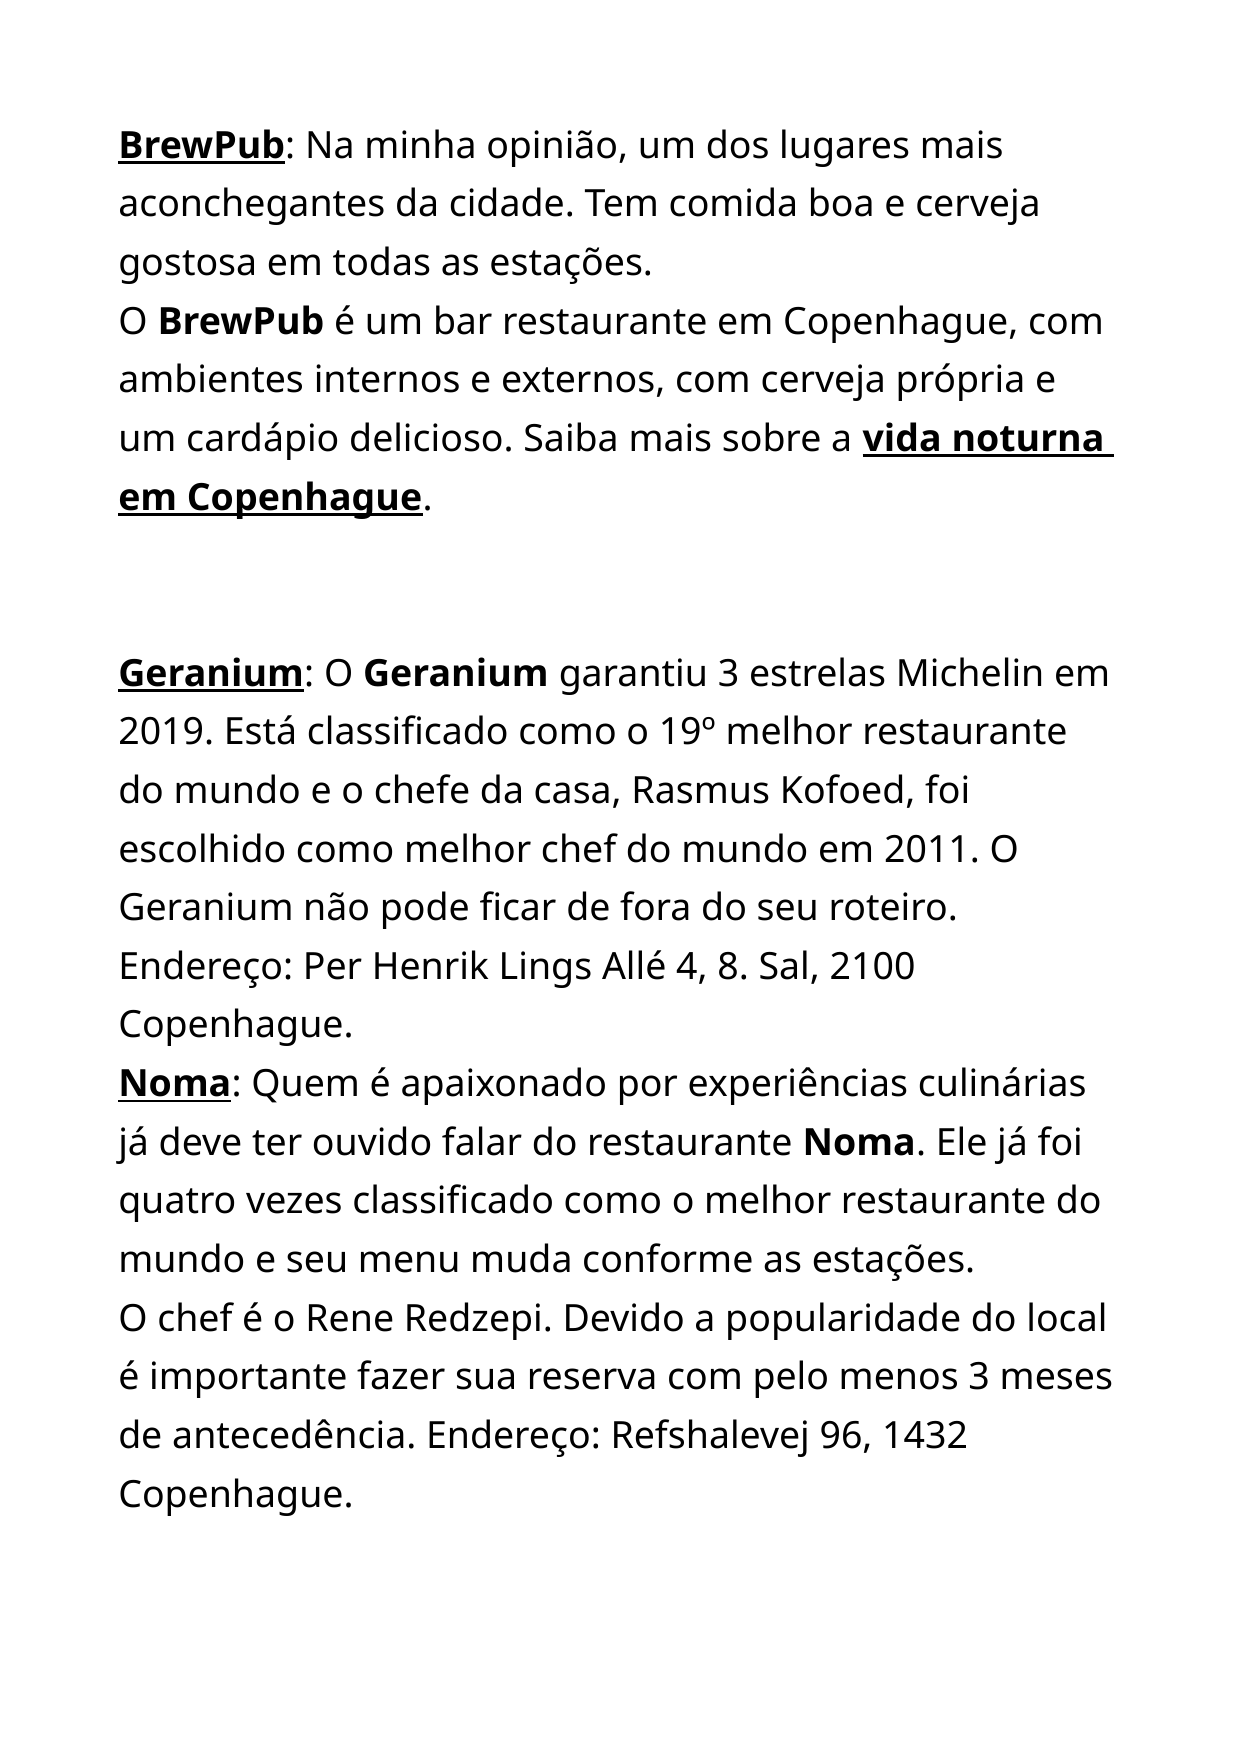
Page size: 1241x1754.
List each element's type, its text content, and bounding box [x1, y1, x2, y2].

text Geranium: O Geranium garantiu 3 estrelas Michelin em 2019. Está classificado como o 19º melhor restaurante do mundo e o chefe da casa, Rasmus Kofoed, foi escolhido como melhor chef do mundo em 2011. O Geranium não pode ficar de fora do seu roteiro. Endereço: Per Henrik Lings Allé 4, 8. Sal, 2100 Copenhague. [118, 646, 1122, 1049]
text Noma: Quem é apaixonado por experiências culinárias já deve ter ouvido falar do restaurante Noma. Ele já foi quatro vezes classificado como o melhor restaurante do mundo e seu menu muda conforme as estações. [118, 1056, 1122, 1283]
text O BrewPub é um bar restaurante em Copenhague, com ambientes internos e externos, com cerveja própria e um cardápio delicioso. Saiba mais sobre a vida noturna em Copenhague. [118, 294, 1122, 521]
text O chef é o Rene Redzepi. Devido a popularidade do local é importante fazer sua reserva com pelo menos 3 meses de antecedência. Endereço: Refshalevej 96, 1432 Copenhague. [118, 1291, 1122, 1518]
text BrewPub: Na minha opinião, um dos lugares mais aconchegantes da cidade. Tem comida boa e cerveja gostosa em todas as estações. [118, 118, 1122, 286]
